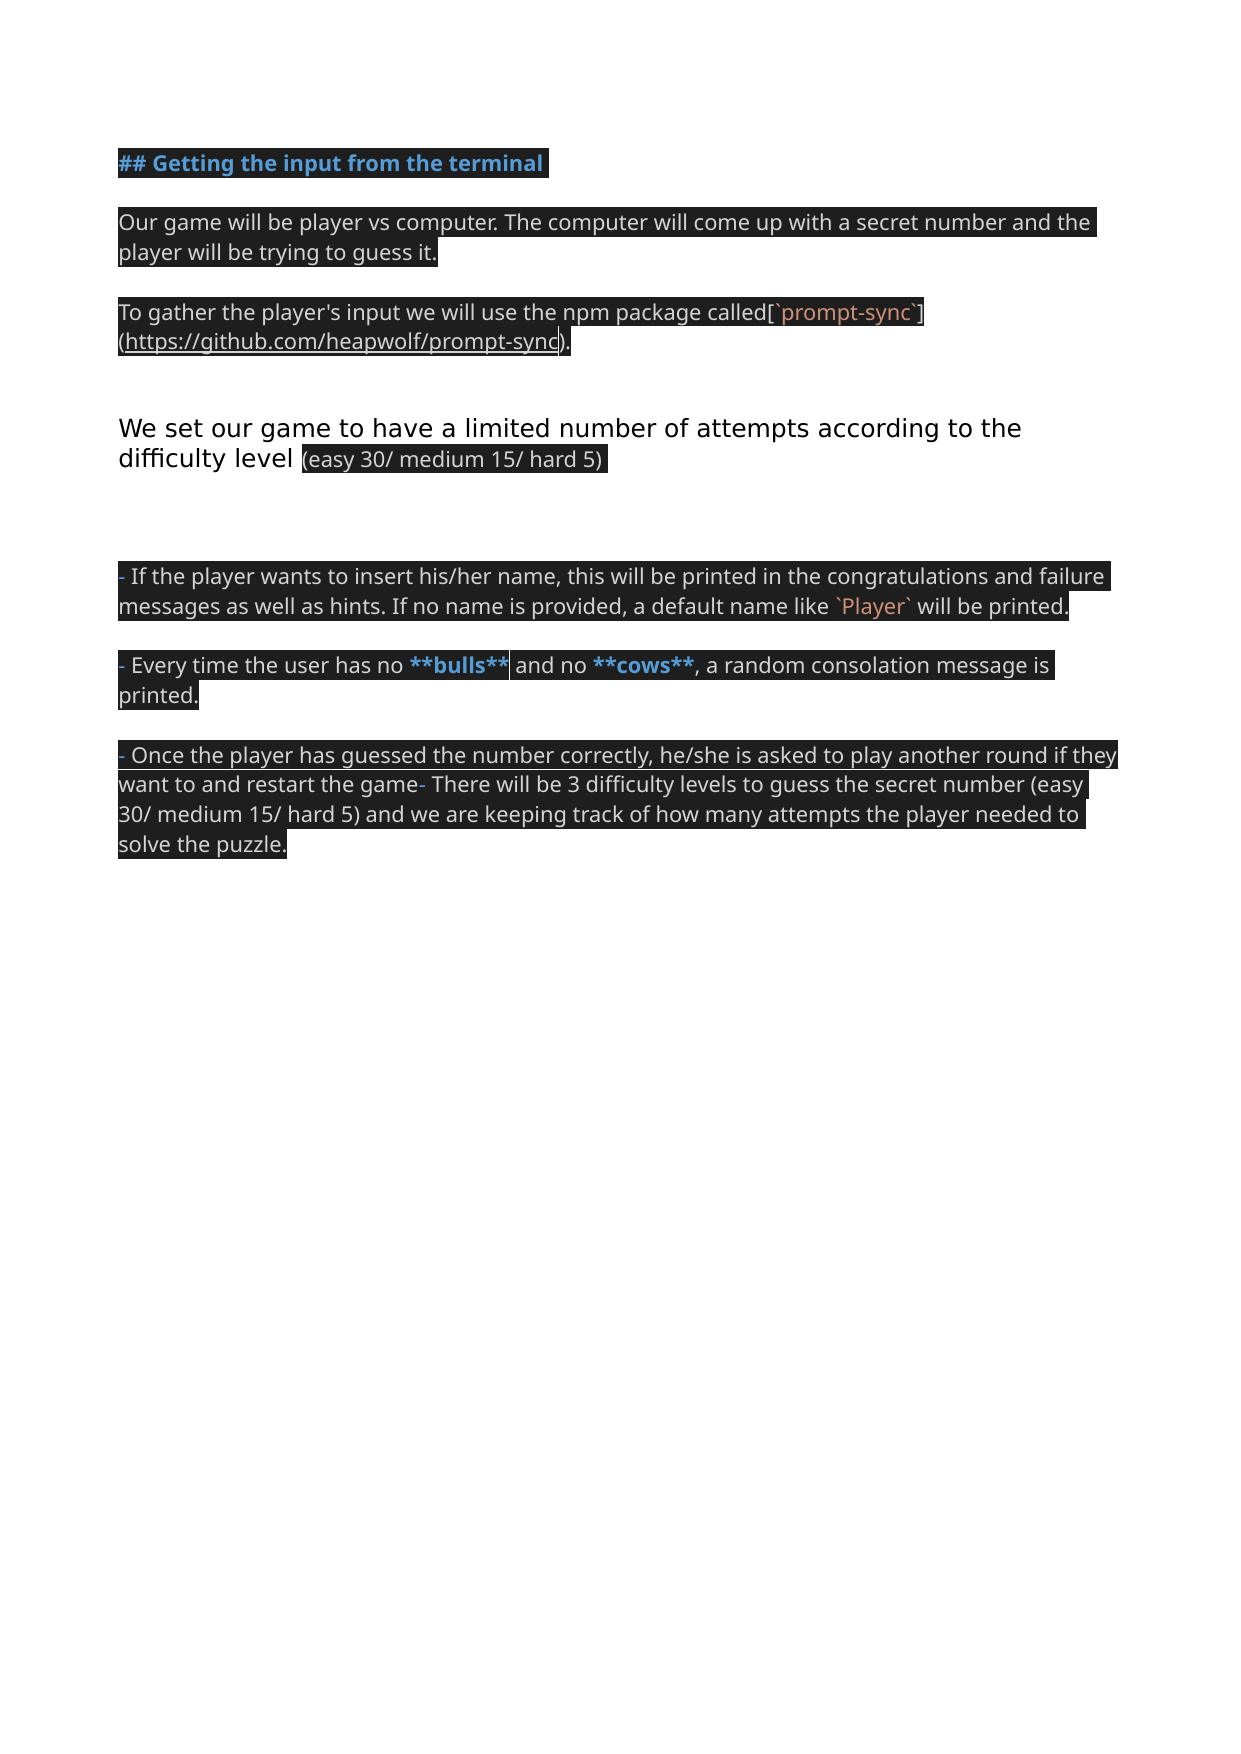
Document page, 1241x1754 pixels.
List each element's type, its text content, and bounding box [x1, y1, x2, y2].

text Our game will be player vs computer. The computer will come up with a secret number and the player will be trying to guess it. [118, 207, 1122, 267]
text ## Getting the input from the terminal [118, 148, 1122, 178]
text We set our game to have a limited number of attempts according to the difficulty level (easy 30/ medium 15/ hard 5) [118, 414, 1122, 473]
text To gather the player's input we will use the npm package called[`prompt-sync`](https://github.com/heapwolf/prompt-sync). [118, 297, 1122, 356]
text - Every time the user has no **bulls** and no **cows**, a random consolation message is printed. [118, 650, 1122, 710]
text - If the player wants to insert his/her name, this will be printed in the congratulations and failure messages as well as hints. If no name is provided, a default name like `Player` will be printed. [118, 561, 1122, 621]
text - Once the player has guessed the number correctly, he/she is asked to play another round if they want to and restart the game- There will be 3 difficulty levels to guess the secret number (easy 30/ medium 15/ hard 5) and we are keeping track of how many attempts the player needed to solve the puzzle. [118, 740, 1122, 859]
